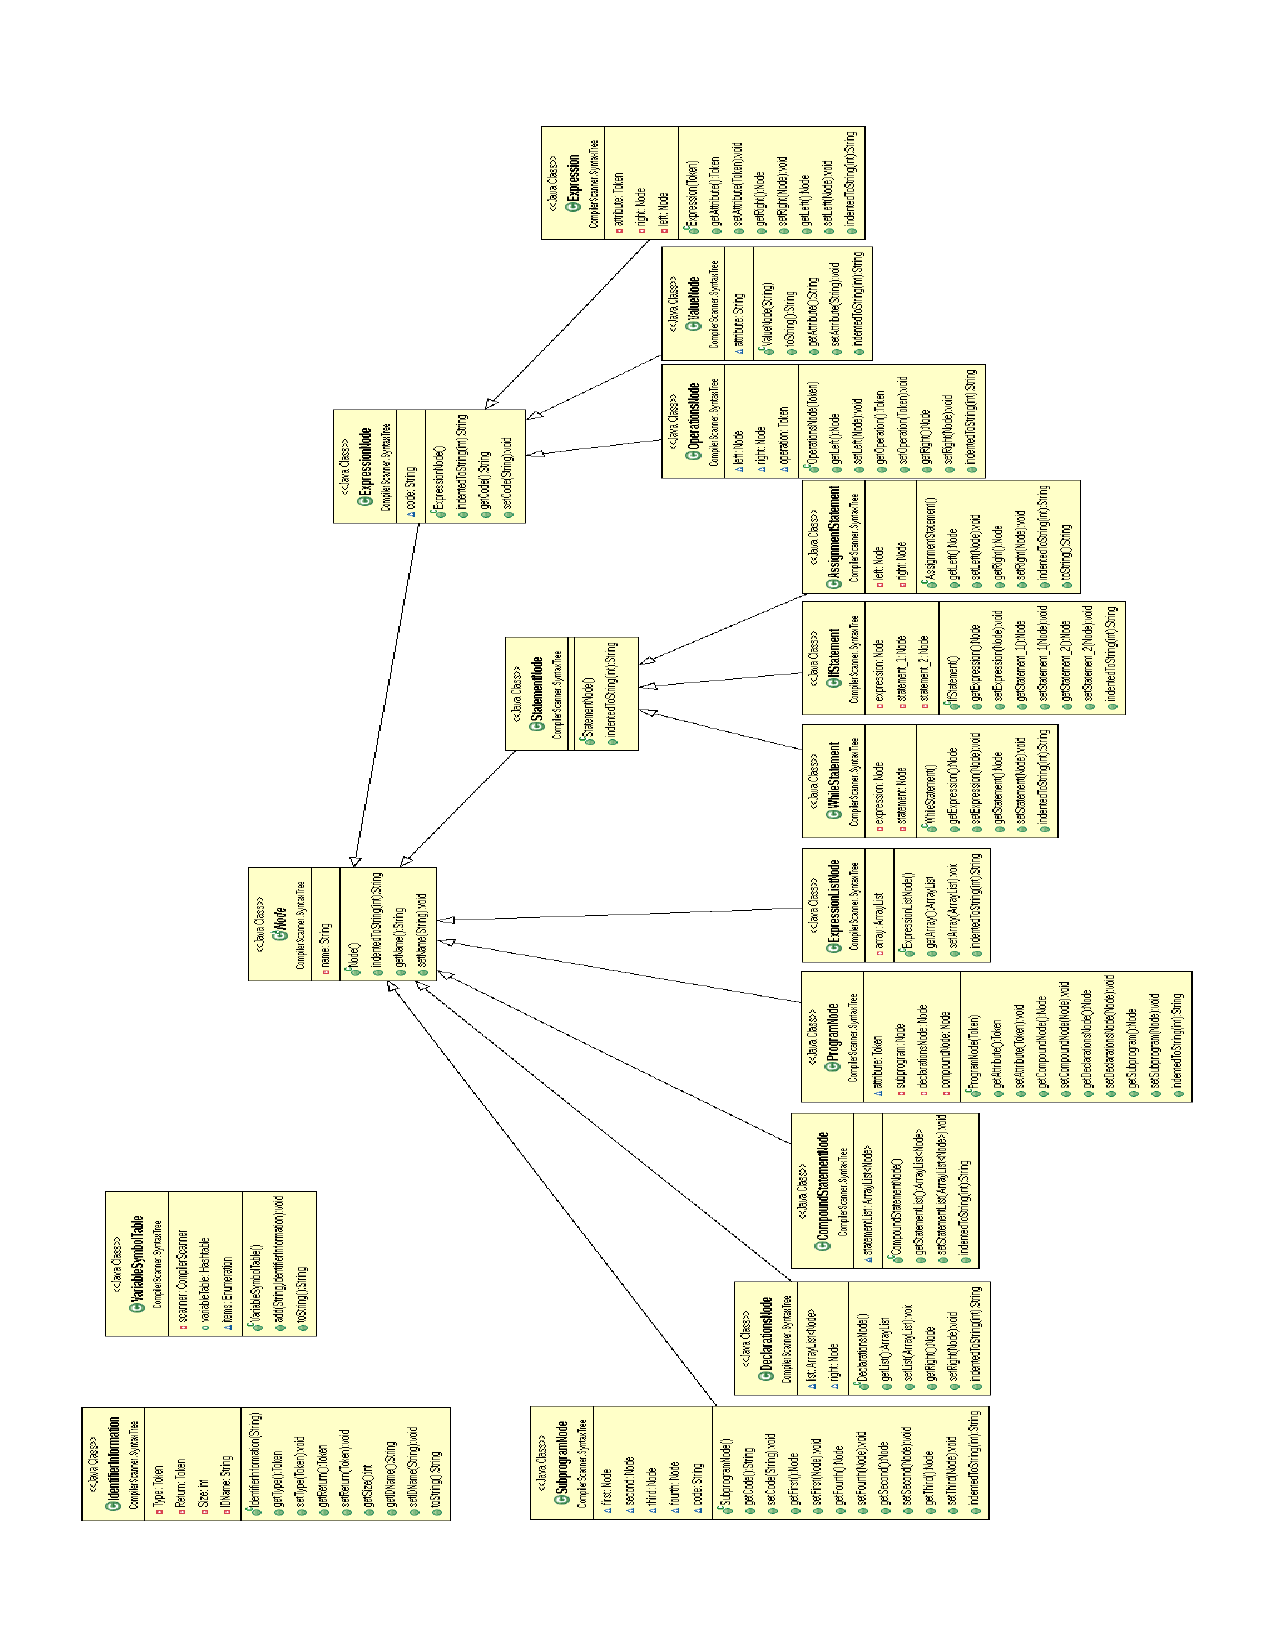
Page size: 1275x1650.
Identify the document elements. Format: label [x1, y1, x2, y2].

picture [78, 122, 1197, 1523]
